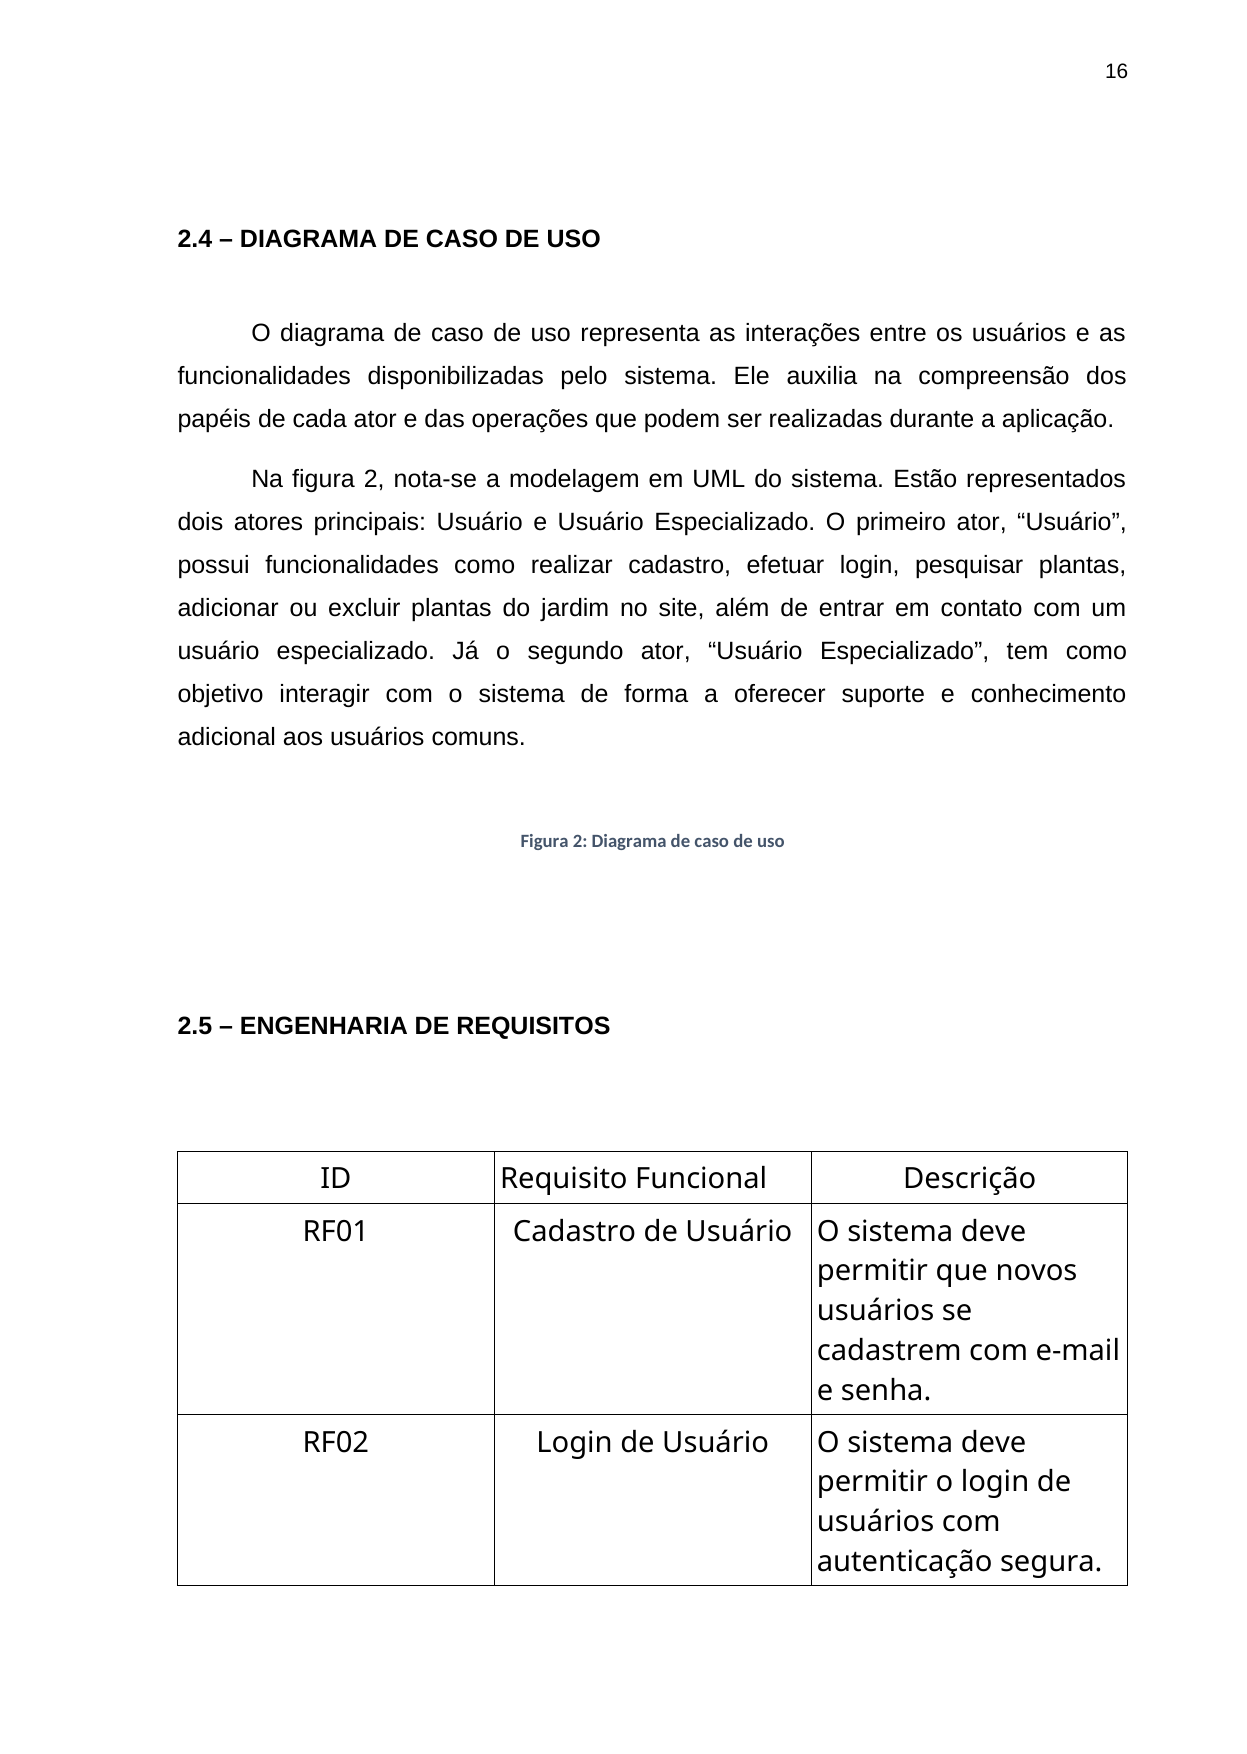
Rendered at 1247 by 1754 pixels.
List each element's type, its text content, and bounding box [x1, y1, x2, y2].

table_cell RF01 [178, 1204, 494, 1414]
table_cell Cadastro de Usuário [495, 1204, 811, 1414]
table_header Requisito Funcional [495, 1152, 811, 1203]
table_cell Login de Usuário [495, 1415, 811, 1585]
text O diagrama de caso de uso representa as interações entre os usuários e as funcionalidades disponibilizadas pelo sistema. Ele auxilia na compreensão dos papéis de cada ator e das operações que podem ser realizadas durante a aplicação. [177, 317, 1128, 432]
text Figura 2: Diagrama de caso de uso [177, 829, 1128, 852]
table_cell O sistema deve permitir que novos usuários se cadastrem com e-mail e senha. [812, 1204, 1127, 1414]
text Na figura 2, nota-se a modelagem em UML do sistema. Estão representados dois atores principais: Usuário e Usuário Especializado. O primeiro ator, “Usuário”, possui funcionalidades como realizar cadastro, efetuar login, pesquisar plantas, adicionar ou excluir plantas do jardim no site, além de entrar em contato com um usuário especializado. Já o segundo ator, “Usuário Especializado”, tem como objetivo interagir com o sistema de forma a oferecer suporte e conhecimento adicional aos usuários comuns. [177, 463, 1128, 751]
text 2.4 – DIAGRAMA DE CASO DE USO [177, 224, 1128, 253]
table_cell RF02 [178, 1415, 494, 1585]
table_header ID [178, 1152, 494, 1203]
text 2.5 – ENGENHARIA DE REQUISITOS [177, 1011, 1128, 1039]
table_header Descrição [812, 1152, 1127, 1203]
table_cell O sistema deve permitir o login de usuários com autenticação segura. [812, 1415, 1127, 1585]
